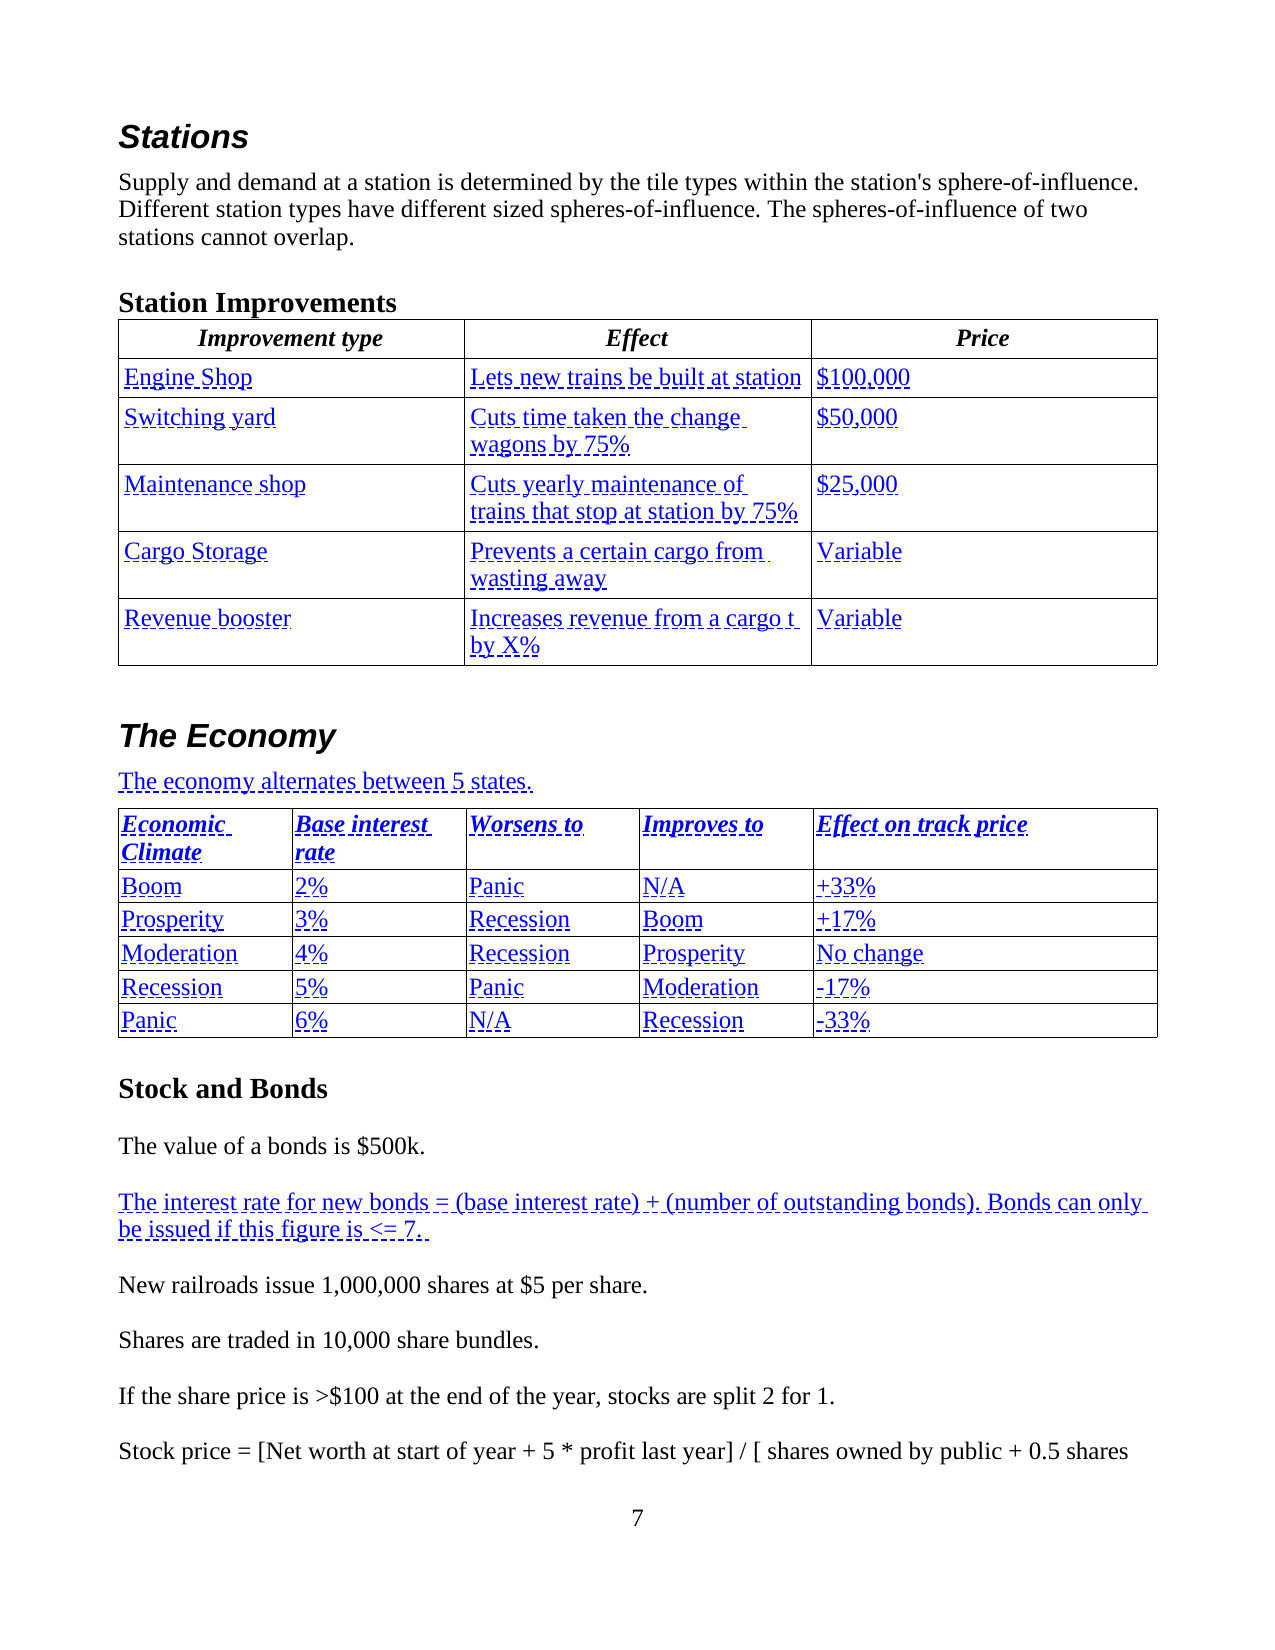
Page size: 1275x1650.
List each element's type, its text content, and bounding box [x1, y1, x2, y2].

table_cell -33% [814, 1004, 1157, 1037]
table_cell Recession [640, 1004, 813, 1037]
table_cell Boom [640, 903, 813, 936]
table_header Economic Climate [119, 809, 292, 869]
text The economy alternates between 5 states. [118, 767, 1157, 795]
table_cell $50,000 [812, 398, 1157, 464]
text Supply and demand at a station is determined by the tile types within the station's sphere-of-influence. Different station types have different sized spheres-of-influence. The spheres-of-influence of two stations cannot overlap. [118, 168, 1157, 251]
table_cell Boom [119, 870, 292, 902]
table_cell Maintenance shop [119, 465, 464, 531]
table_cell No change [814, 937, 1157, 970]
table_cell 5% [293, 971, 466, 1003]
text Stock price = [Net worth at start of year + 5 * profit last year] / [ shares owned by public + 0.5 shares [118, 1437, 1157, 1465]
text New railroads issue 1,000,000 shares at $5 per share. [118, 1271, 1157, 1299]
table_cell Variable [812, 532, 1157, 598]
table_cell Cuts yearly maintenance of trains that stop at station by 75% [465, 465, 811, 531]
table_cell 3% [293, 903, 466, 936]
table_cell +33% [814, 870, 1157, 902]
table_cell Panic [467, 971, 639, 1003]
table_header Price [812, 320, 1157, 358]
text The interest rate for new bonds = (base interest rate) + (number of outstanding bonds). Bonds can only be issued if this figure is <= 7. [118, 1188, 1157, 1243]
table_cell Moderation [119, 937, 292, 970]
text Shares are traded in 10,000 share bundles. [118, 1326, 1157, 1354]
table_header Improvement type [119, 320, 464, 358]
table_cell Revenue booster [119, 599, 464, 665]
table_cell Lets new trains be built at station [465, 359, 811, 397]
table_cell Increases revenue from a cargo t by X% [465, 599, 811, 665]
text Stations [118, 118, 1157, 155]
table_cell Recession [467, 937, 639, 970]
table_cell Recession [467, 903, 639, 936]
table_header Improves to [640, 809, 813, 869]
table_cell Panic [119, 1004, 292, 1037]
text Station Improvements [118, 286, 1157, 318]
table_cell 2% [293, 870, 466, 902]
table_cell Engine Shop [119, 359, 464, 397]
table_cell -17% [814, 971, 1157, 1003]
table_header Effect on track price [814, 809, 1157, 869]
table_cell Prosperity [640, 937, 813, 970]
table_cell Prosperity [119, 903, 292, 936]
table_cell Recession [119, 971, 292, 1003]
table_cell Switching yard [119, 398, 464, 464]
table_cell 6% [293, 1004, 466, 1037]
table_cell $25,000 [812, 465, 1157, 531]
table_cell Moderation [640, 971, 813, 1003]
table_header Base interest rate [293, 809, 466, 869]
table_header Effect [465, 320, 811, 358]
table_cell N/A [467, 1004, 639, 1037]
table_cell Prevents a certain cargo from wasting away [465, 532, 811, 598]
table_cell $100,000 [812, 359, 1157, 397]
table_cell Variable [812, 599, 1157, 665]
table_cell Cuts time taken the change wagons by 75% [465, 398, 811, 464]
table_cell +17% [814, 903, 1157, 936]
text The value of a bonds is $500k. [118, 1132, 1157, 1160]
text The Economy [118, 718, 1157, 755]
table_header Worsens to [467, 809, 639, 869]
table_cell N/A [640, 870, 813, 902]
table_cell 4% [293, 937, 466, 970]
text If the share price is >$100 at the end of the year, stocks are split 2 for 1. [118, 1382, 1157, 1409]
table_cell Cargo Storage [119, 532, 464, 598]
table_cell Panic [467, 870, 639, 902]
text Stock and Bonds [118, 1072, 1157, 1105]
